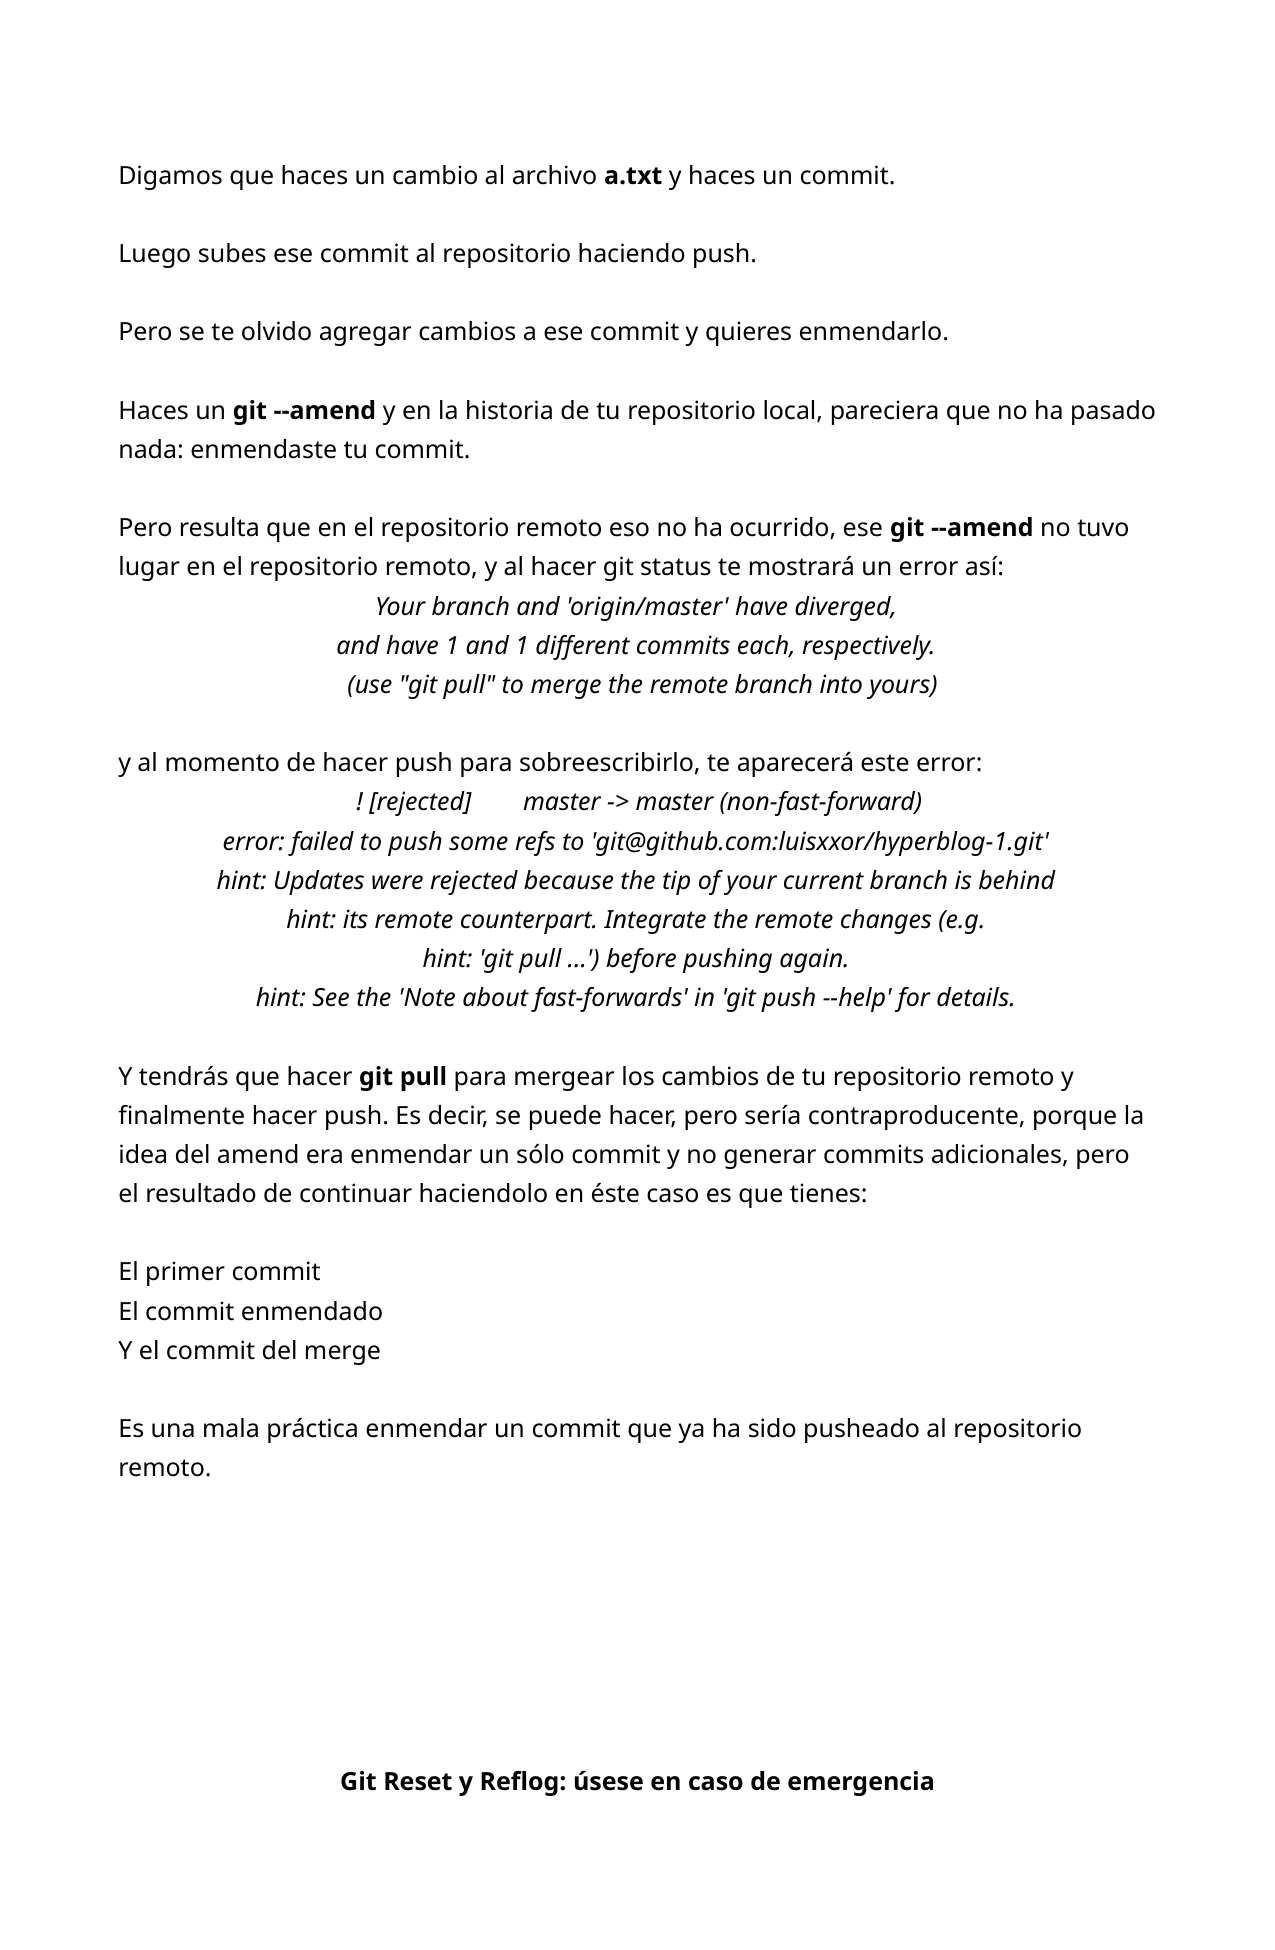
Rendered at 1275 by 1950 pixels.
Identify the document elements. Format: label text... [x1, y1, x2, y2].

text Pero se te olvido agregar cambios a ese commit y quieres enmendarlo. [118, 314, 1157, 348]
text y al momento de hacer push para sobreescribirlo, te aparecerá este error: [118, 745, 1157, 779]
text error: failed to push some refs to 'git@github.com:luisxxor/hyperblog-1.git' [118, 823, 1157, 857]
text Haces un git --amend y en la historia de tu repositorio local, pareciera que no ha pasado nada: enmendaste tu commit. [118, 392, 1157, 466]
text hint: its remote counterpart. Integrate the remote changes (e.g. [118, 901, 1157, 936]
text and have 1 and 1 different commits each, respectively. [118, 627, 1157, 661]
text hint: See the 'Note about fast-forwards' in 'git push --help' for details. [118, 980, 1157, 1014]
text El commit enmendado [118, 1293, 1157, 1327]
text Luego subes ese commit al repositorio haciendo push. [118, 236, 1157, 270]
text hint: Updates were rejected because the tip of your current branch is behind [118, 862, 1157, 896]
text hint: 'git pull ...') before pushing again. [118, 941, 1157, 975]
text Y tendrás que hacer git pull para mergear los cambios de tu repositorio remoto y finalmente hacer push. Es decir, se puede hacer, pero sería contraproducente, porque la idea del amend era enmendar un sólo commit y no generar commits adicionales, pero el resultado de continuar haciendolo en éste caso es que tienes: [118, 1058, 1157, 1210]
text Git Reset y Reflog: úsese en caso de emergencia [118, 1763, 1157, 1797]
text (use "git pull" to merge the remote branch into yours) [118, 666, 1157, 701]
text ! [rejected] master -> master (non-fast-forward) [118, 784, 1157, 818]
text Pero resulta que en el repositorio remoto eso no ha ocurrido, ese git --amend no tuvo lugar en el repositorio remoto, y al hacer git status te mostrará un error así: [118, 510, 1157, 583]
text Es una mala práctica enmendar un commit que ya ha sido pusheado al repositorio remoto. [118, 1411, 1157, 1484]
text El primer commit [118, 1254, 1157, 1288]
text Y el commit del merge [118, 1332, 1157, 1366]
text Digamos que haces un cambio al archivo a.txt y haces un commit. [118, 157, 1157, 191]
text Your branch and 'origin/master' have diverged, [118, 588, 1157, 622]
